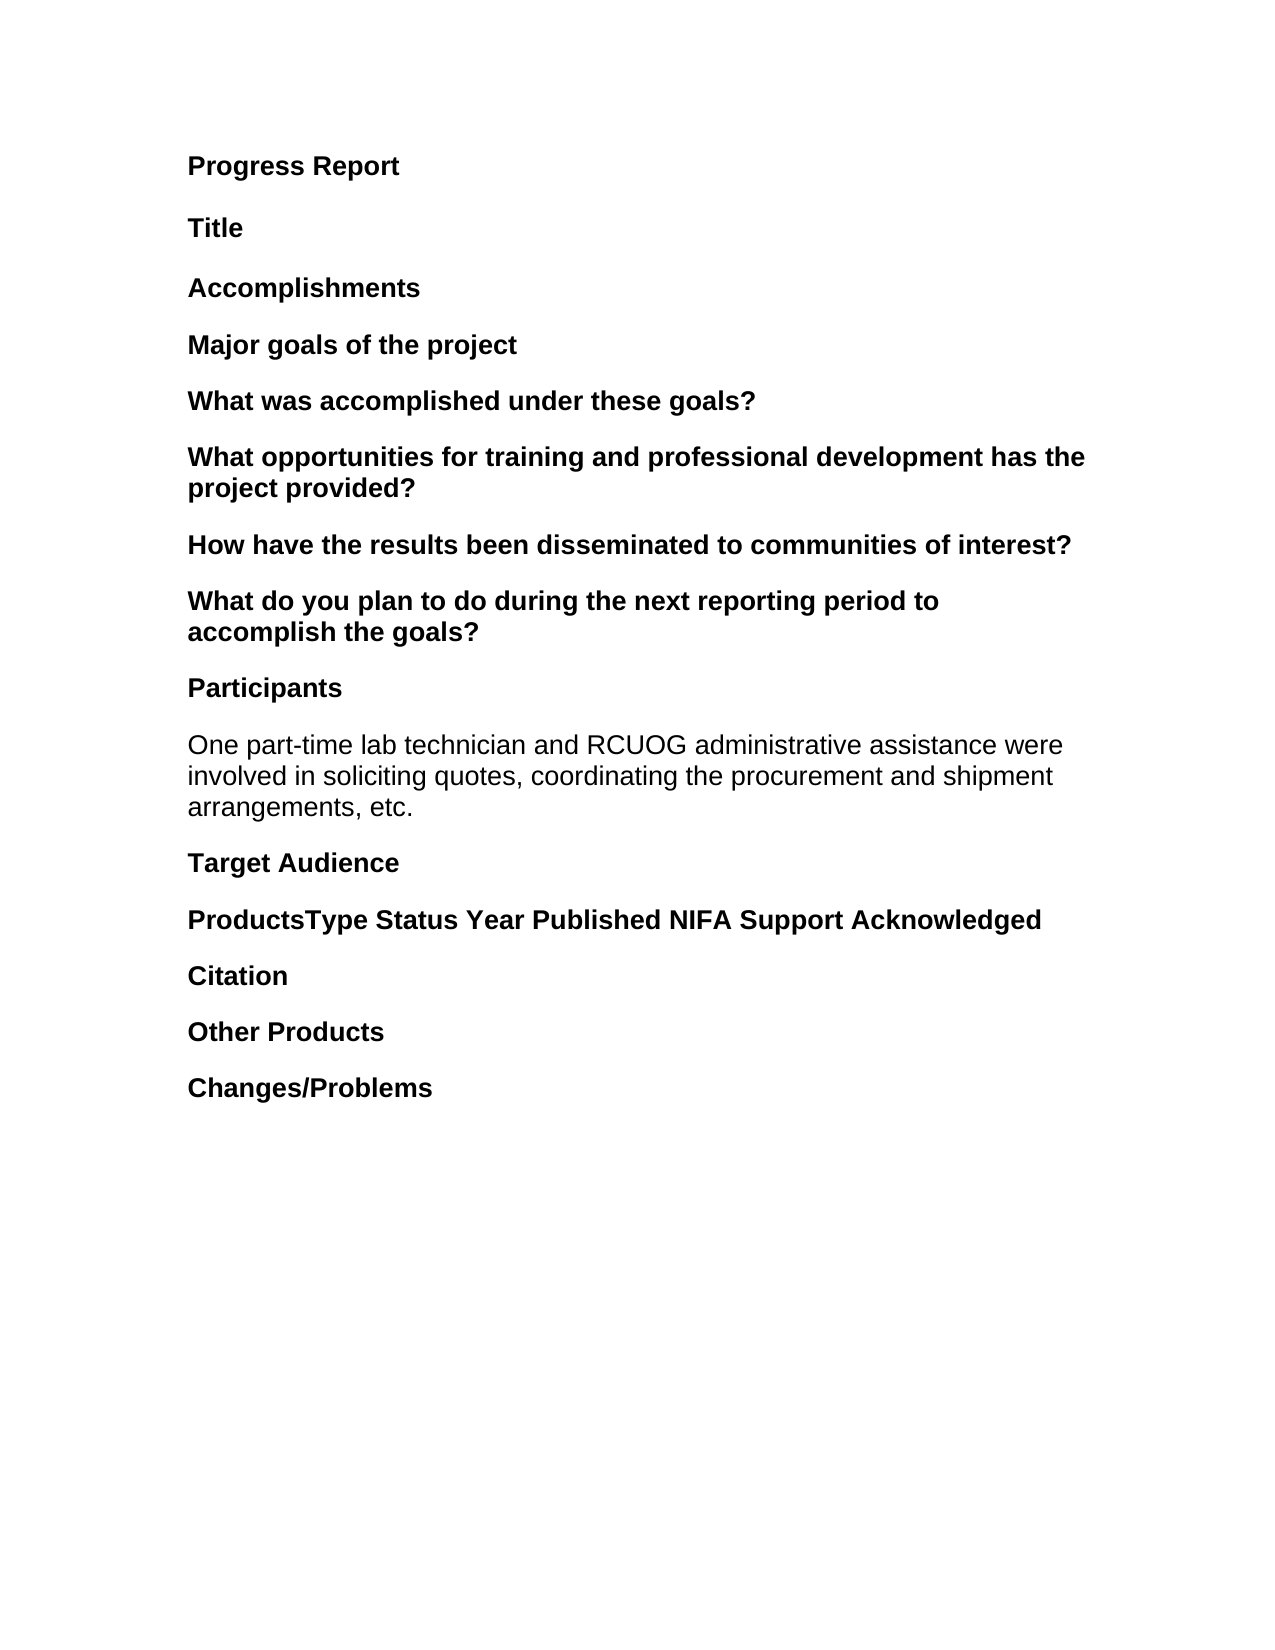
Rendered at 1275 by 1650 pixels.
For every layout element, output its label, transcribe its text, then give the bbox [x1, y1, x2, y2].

text Progress Report [187, 150, 1087, 181]
text Other Products [187, 1016, 1087, 1047]
text Changes/Problems [187, 1072, 1087, 1104]
text Citation [187, 960, 1087, 991]
text One part-time lab technician and RCUOG administrative assistance were involved in soliciting quotes, coordinating the procurement and shipment arrangements, etc. [187, 729, 1087, 822]
text How have the results been disseminated to communities of interest? [187, 529, 1087, 560]
text What opportunities for training and professional development has the project provided? [187, 441, 1087, 504]
text Target Audience [187, 847, 1087, 879]
text Accomplishments [187, 272, 1087, 304]
text Title [187, 212, 1087, 244]
text Products Type Status Year Published NIFA Support Acknowledged [187, 904, 1087, 935]
text What was accomplished under these goals? [187, 385, 1087, 416]
text Major goals of the project [187, 329, 1087, 360]
text Participants [187, 672, 1087, 704]
text What do you plan to do during the next reporting period to accomplish the goals? [187, 585, 1087, 647]
